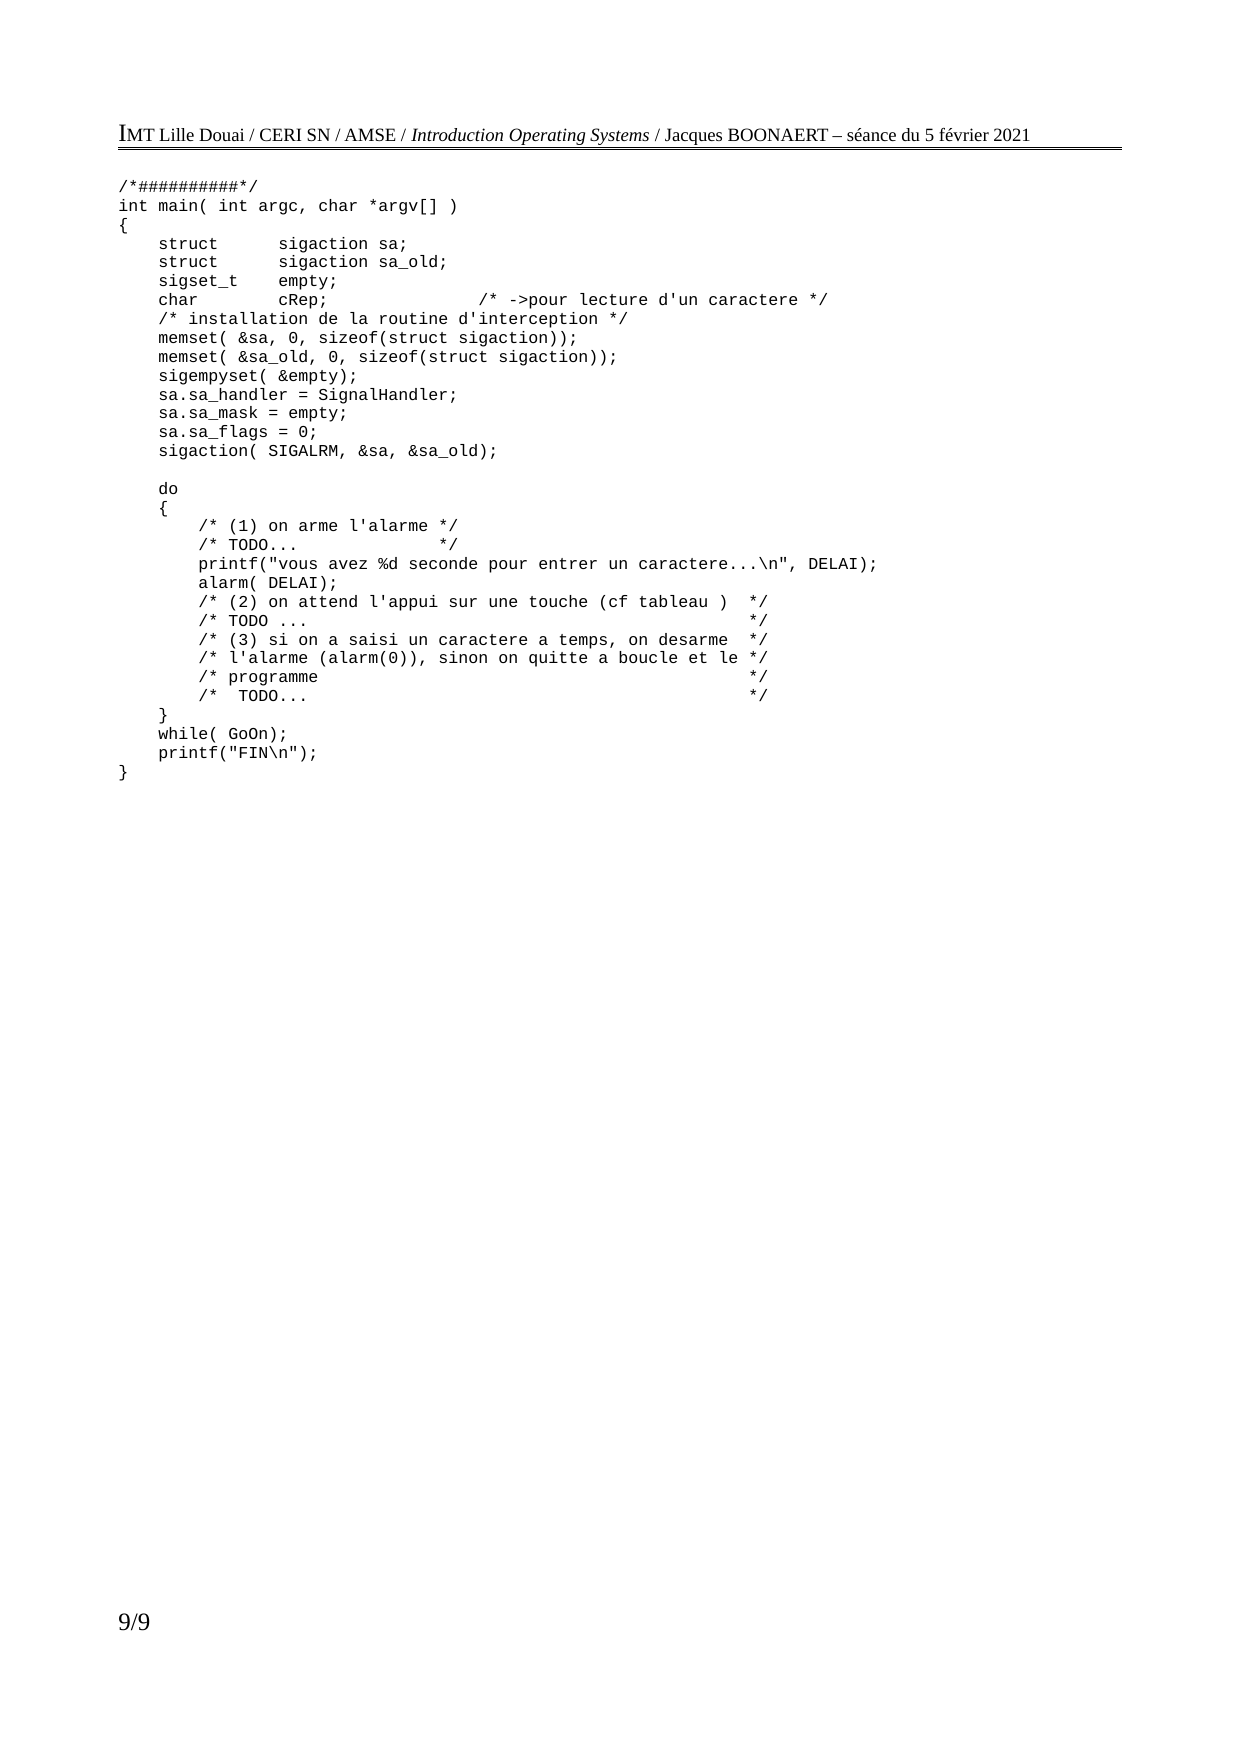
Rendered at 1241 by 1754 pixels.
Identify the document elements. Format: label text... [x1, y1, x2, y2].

text sa.sa_handler = SignalHandler; [118, 386, 1122, 405]
text { [118, 216, 1122, 235]
text /* installation de la routine d'interception */ [118, 311, 1122, 329]
text memset( &sa_old, 0, sizeof(struct sigaction)); [118, 348, 1122, 367]
text printf("FIN\n"); [118, 744, 1122, 763]
text memset( &sa, 0, sizeof(struct sigaction)); [118, 329, 1122, 348]
text /* TODO ... */ [118, 612, 1122, 631]
text { [118, 499, 1122, 518]
text sa.sa_flags = 0; [118, 424, 1122, 443]
text sigaction( SIGALRM, &sa, &sa_old); [118, 443, 1122, 461]
text char cRep; /* ->pour lecture d'un caractere */ [118, 292, 1122, 311]
text struct sigaction sa_old; [118, 254, 1122, 273]
text /* (1) on arme l'alarme */ [118, 518, 1122, 537]
text /* (2) on attend l'appui sur une touche (cf tableau ) */ [118, 593, 1122, 612]
text /* programme */ [118, 669, 1122, 688]
text while( GoOn); [118, 725, 1122, 744]
text /* l'alarme (alarm(0)), sinon on quitte a boucle et le */ [118, 650, 1122, 669]
text sigempyset( &empty); [118, 367, 1122, 386]
text /* TODO... */ [118, 688, 1122, 707]
text struct sigaction sa; [118, 235, 1122, 254]
text sa.sa_mask = empty; [118, 405, 1122, 424]
text printf("vous avez %d seconde pour entrer un caractere...\n", DELAI); [118, 556, 1122, 574]
text /*##########*/ [118, 179, 1122, 197]
text int main( int argc, char *argv[] ) [118, 197, 1122, 216]
text } [118, 707, 1122, 725]
text /* TODO... */ [118, 537, 1122, 556]
text } [118, 763, 1122, 782]
text alarm( DELAI); [118, 574, 1122, 593]
text do [118, 480, 1122, 499]
text sigset_t empty; [118, 273, 1122, 292]
text /* (3) si on a saisi un caractere a temps, on desarme */ [118, 631, 1122, 650]
